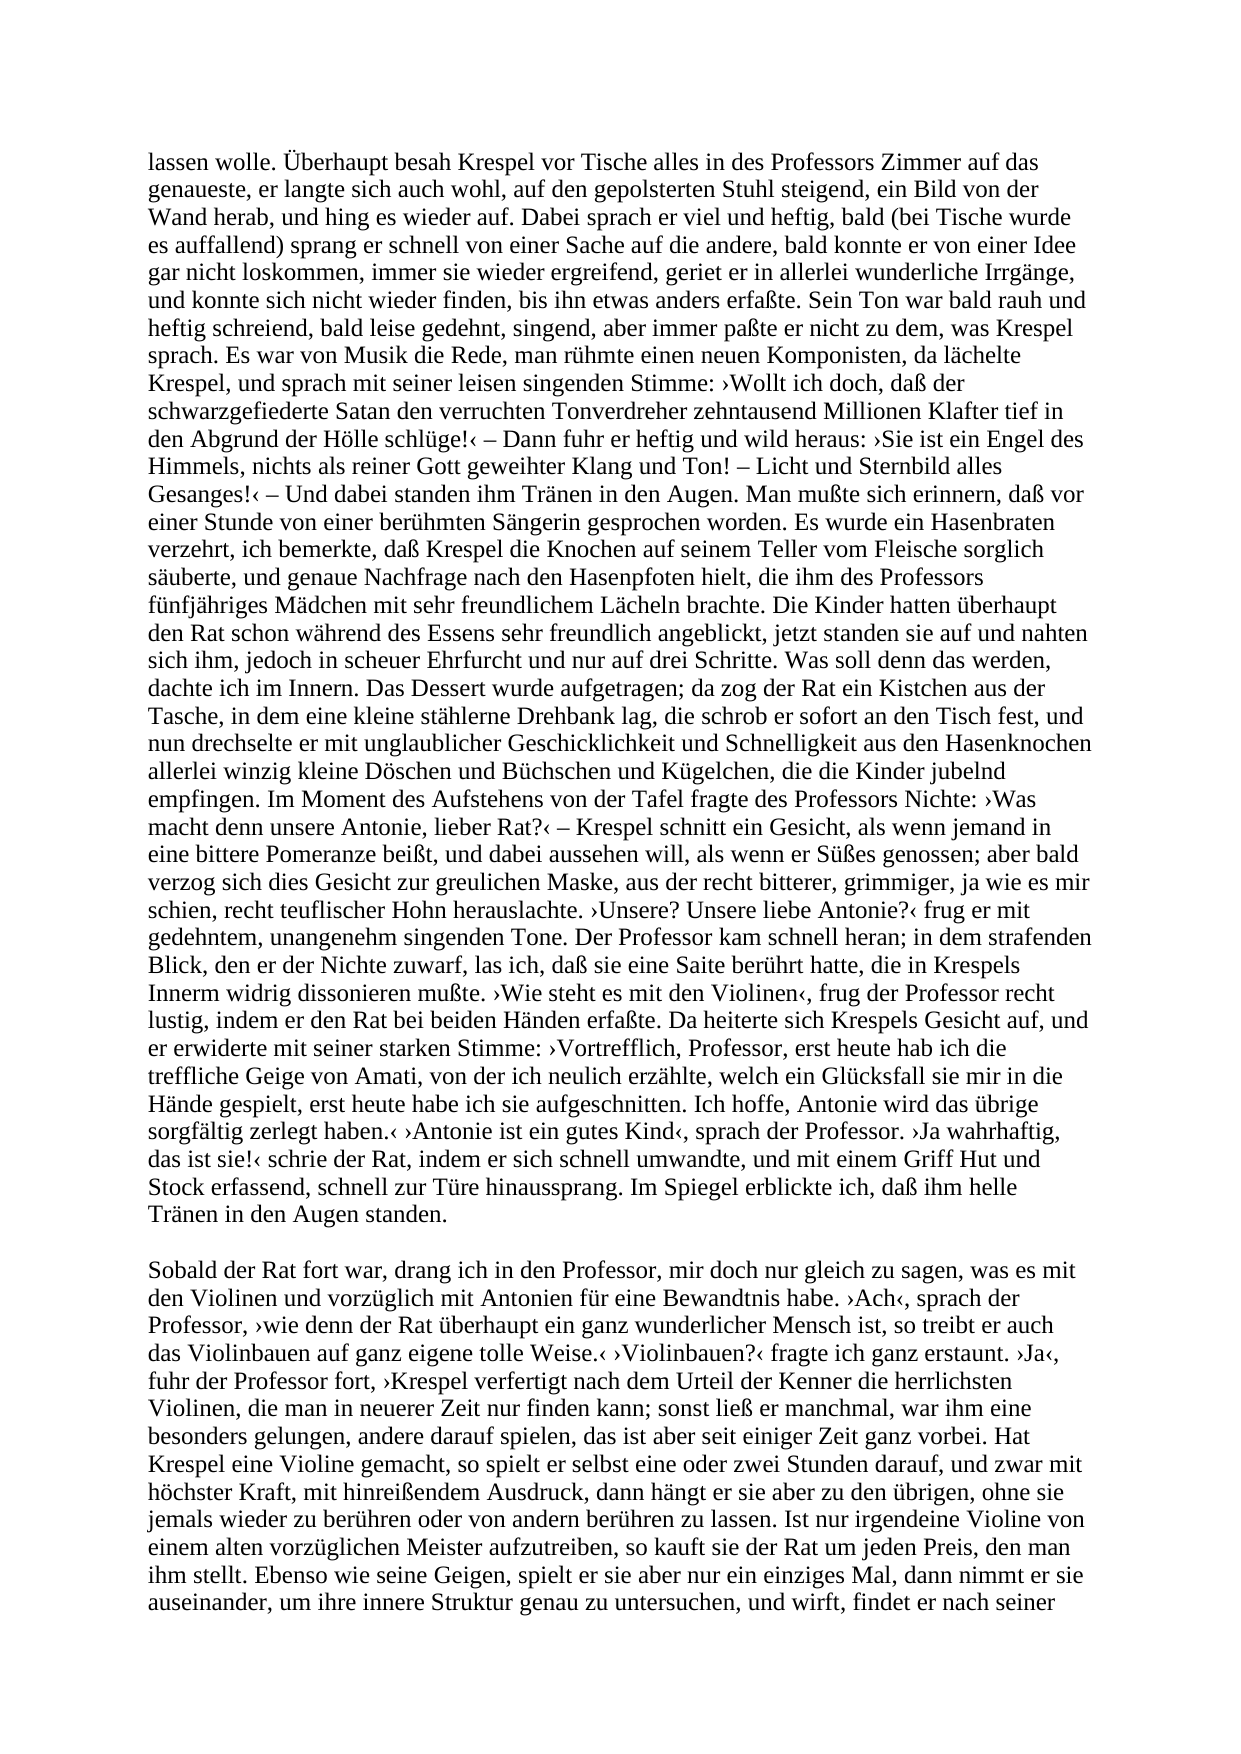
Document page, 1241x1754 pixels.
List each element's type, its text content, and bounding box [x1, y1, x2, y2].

text Sobald der Rat fort war, drang ich in den Professor, mir doch nur gleich zu sagen, was es mit den Violinen und vorzüglich mit Antonien für eine Bewandtnis habe. ›Ach‹, sprach der Professor, ›wie denn der Rat überhaupt ein ganz wunderlicher Mensch ist, so treibt er auch das Violinbauen auf ganz eigene tolle Weise.‹ ›Violinbauen?‹ fragte ich ganz erstaunt. ›Ja‹, fuhr der Professor fort, ›Krespel verfertigt nach dem Urteil der Kenner die herrlichsten Violinen, die man in neuerer Zeit nur finden kann; sonst ließ er manchmal, war ihm eine besonders gelungen, andere darauf spielen, das ist aber seit einiger Zeit ganz vorbei. Hat Krespel eine Violine gemacht, so spielt er selbst eine oder zwei Stunden darauf, und zwar mit höchster Kraft, mit hinreißendem Ausdruck, dann hängt er sie aber zu den übrigen, ohne sie jemals wieder zu berühren oder von andern berühren zu lassen. Ist nur irgendeine Violine von einem alten vorzüglichen Meister aufzutreiben, so kauft sie der Rat um jeden Preis, den man ihm stellt. Ebenso wie seine Geigen, spielt er sie aber nur ein einziges Mal, dann nimmt er sie auseinander, um ihre innere Struktur genau zu untersuchen, und wirft, findet er nach seiner [148, 1256, 1092, 1616]
text lassen wolle. Überhaupt besah Krespel vor Tische alles in des Professors Zimmer auf das genaueste, er langte sich auch wohl, auf den gepolsterten Stuhl steigend, ein Bild von der Wand herab, und hing es wieder auf. Dabei sprach er viel und heftig, bald (bei Tische wurde es auffallend) sprang er schnell von einer Sache auf die andere, bald konnte er von einer Idee gar nicht loskommen, immer sie wieder ergreifend, geriet er in allerlei wunderliche Irrgänge, und konnte sich nicht wieder finden, bis ihn etwas anders erfaßte. Sein Ton war bald rauh und heftig schreiend, bald leise gedehnt, singend, aber immer paßte er nicht zu dem, was Krespel sprach. Es war von Musik die Rede, man rühmte einen neuen Komponisten, da lächelte Krespel, und sprach mit seiner leisen singenden Stimme: ›Wollt ich doch, daß der schwarzgefiederte Satan den verruchten Tonverdreher zehntausend Millionen Klafter tief in den Abgrund der Hölle schlüge!‹ – Dann fuhr er heftig und wild heraus: ›Sie ist ein Engel des Himmels, nichts als reiner Gott geweihter Klang und Ton! – Licht und Sternbild alles Gesanges!‹ – Und dabei standen ihm Tränen in den Augen. Man mußte sich erinnern, daß vor einer Stunde von einer berühmten Sängerin gesprochen worden. Es wurde ein Hasenbraten verzehrt, ich bemerkte, daß Krespel die Knochen auf seinem Teller vom Fleische sorglich säuberte, und genaue Nachfrage nach den Hasenpfoten hielt, die ihm des Professors fünfjähriges Mädchen mit sehr freundlichem Lächeln brachte. Die Kinder hatten überhaupt den Rat schon während des Essens sehr freundlich angeblickt, jetzt standen sie auf und nahten sich ihm, jedoch in scheuer Ehrfurcht und nur auf drei Schritte. Was soll denn das werden, dachte ich im Innern. Das Dessert wurde aufgetragen; da zog der Rat ein Kistchen aus der Tasche, in dem eine kleine stählerne Drehbank lag, die schrob er sofort an den Tisch fest, und nun drechselte er mit unglaublicher Geschicklichkeit und Schnelligkeit aus den Hasenknochen allerlei winzig kleine Döschen und Büchschen und Kügelchen, die die Kinder jubelnd empfingen. Im Moment des Aufstehens von der Tafel fragte des Professors Nichte: ›Was macht denn unsere Antonie, lieber Rat?‹ – Krespel schnitt ein Gesicht, als wenn jemand in eine bittere Pomeranze beißt, und dabei aussehen will, als wenn er Süßes genossen; aber bald verzog sich dies Gesicht zur greulichen Maske, aus der recht bitterer, grimmiger, ja wie es mir schien, recht teuflischer Hohn herauslachte. ›Unsere? Unsere liebe Antonie?‹ frug er mit gedehntem, unangenehm singenden Tone. Der Professor kam schnell heran; in dem strafenden Blick, den er der Nichte zuwarf, las ich, daß sie eine Saite berührt hatte, die in Krespels Innerm widrig dissonieren mußte. ›Wie steht es mit den Violinen‹, frug der Professor recht lustig, indem er den Rat bei beiden Händen erfaßte. Da heiterte sich Krespels Gesicht auf, und er erwiderte mit seiner starken Stimme: ›Vortrefflich, Professor, erst heute hab ich die treffliche Geige von Amati, von der ich neulich erzählte, welch ein Glücksfall sie mir in die Hände gespielt, erst heute habe ich sie aufgeschnitten. Ich hoffe, Antonie wird das übrige sorgfältig zerlegt haben.‹ ›Antonie ist ein gutes Kind‹, sprach der Professor. ›Ja wahrhaftig, das ist sie!‹ schrie der Rat, indem er sich schnell umwandte, und mit einem Griff Hut und Stock erfassend, schnell zur Türe hinaussprang. Im Spiegel erblickte ich, daß ihm helle Tränen in den Augen standen. [148, 148, 1092, 1228]
